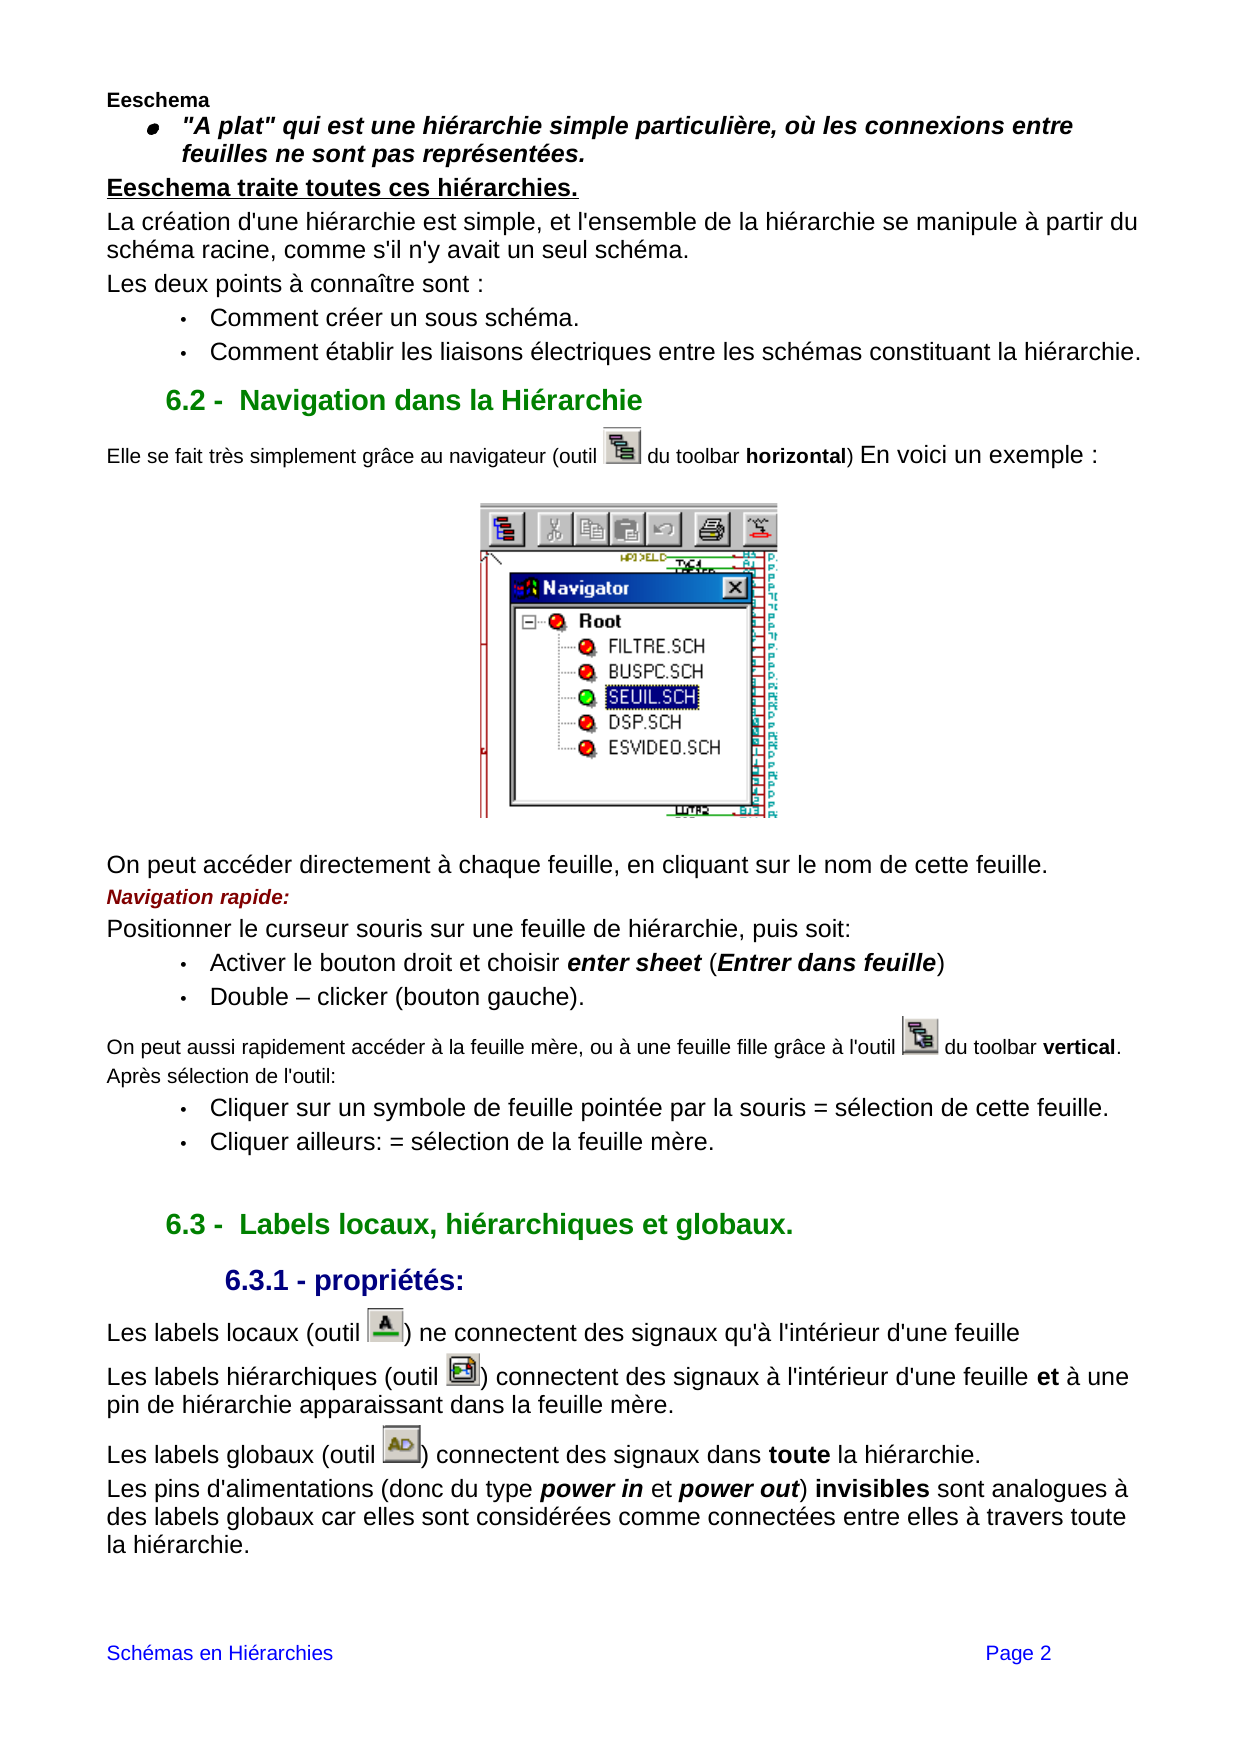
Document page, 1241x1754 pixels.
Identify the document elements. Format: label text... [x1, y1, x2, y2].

text Elle se fait très simplement grâce au navigateur (outil du toolbar horizontal) En voici un exemple : [106, 428, 1151, 469]
list Cliquer sur un symbole de feuille pointée par la souris = sélection de cette feuille. [180, 1094, 1151, 1122]
list Comment établir les liaisons électriques entre les schémas constituant la hiérarchie. [180, 338, 1151, 366]
list Double – clicker (bouton gauche). [180, 983, 1151, 1011]
subtitle Labels locaux, hiérarchiques et globaux. [92, 1208, 1151, 1240]
picture [902, 1016, 939, 1055]
list Activer le bouton droit et choisir enter sheet (Entrer dans feuille) [180, 949, 1151, 977]
text Les labels globaux (outil ) connectent des signaux dans toute la hiérarchie. [421, 1425, 1151, 1468]
text Les labels locaux (outil ) ne connectent des signaux qu'à l'intérieur d'une feuille [106, 1308, 1151, 1347]
text Après sélection de l'outil: [106, 1065, 1151, 1088]
text Positionner le curseur souris sur une feuille de hiérarchie, puis soit: [106, 915, 1151, 943]
text Navigation rapide: [106, 885, 1151, 909]
text Les deux points à connaître sont : [106, 270, 1151, 298]
text Les labels globaux (outil ) connectent des signaux dans toute la hiérarchie. [106, 1425, 425, 1468]
subtitle propriétés: [224, 1264, 1151, 1296]
list "A plat" qui est une hiérarchie simple particulière, où les connexions entre feuilles ne sont pas représentées. [144, 112, 1151, 168]
list Comment créer un sous schéma. [180, 304, 1151, 332]
text Eeschema traite toutes ces hiérarchies. [106, 174, 1151, 202]
subtitle Navigation dans la Hiérarchie [92, 384, 1151, 416]
text Les labels hiérarchiques (outil ) connectent des signaux à l'intérieur d'une feuille et à une pin de hiérarchie apparaissant dans la feuille mère. [106, 1353, 1151, 1419]
picture [445, 1352, 480, 1386]
text La création d'une hiérarchie est simple, et l'ensemble de la hiérarchie se manipule à partir du schéma racine, comme s'il n'y avait un seul schéma. [106, 208, 1151, 264]
picture [382, 1425, 421, 1463]
picture [367, 1308, 404, 1342]
text On peut aussi rapidement accéder à la feuille mère, ou à une feuille fille grâce à l'outil du toolbar vertical. [106, 1017, 1151, 1059]
picture [603, 427, 642, 464]
list Cliquer ailleurs: = sélection de la feuille mère. [180, 1128, 1151, 1156]
text On peut accéder directement à chaque feuille, en cliquant sur le nom de cette feuille. [106, 851, 1151, 879]
text Les pins d'alimentations (donc du type power in et power out) invisibles sont analogues à des labels globaux car elles sont considérées comme connectées entre elles à travers toute la hiérarchie. [106, 1474, 1151, 1558]
